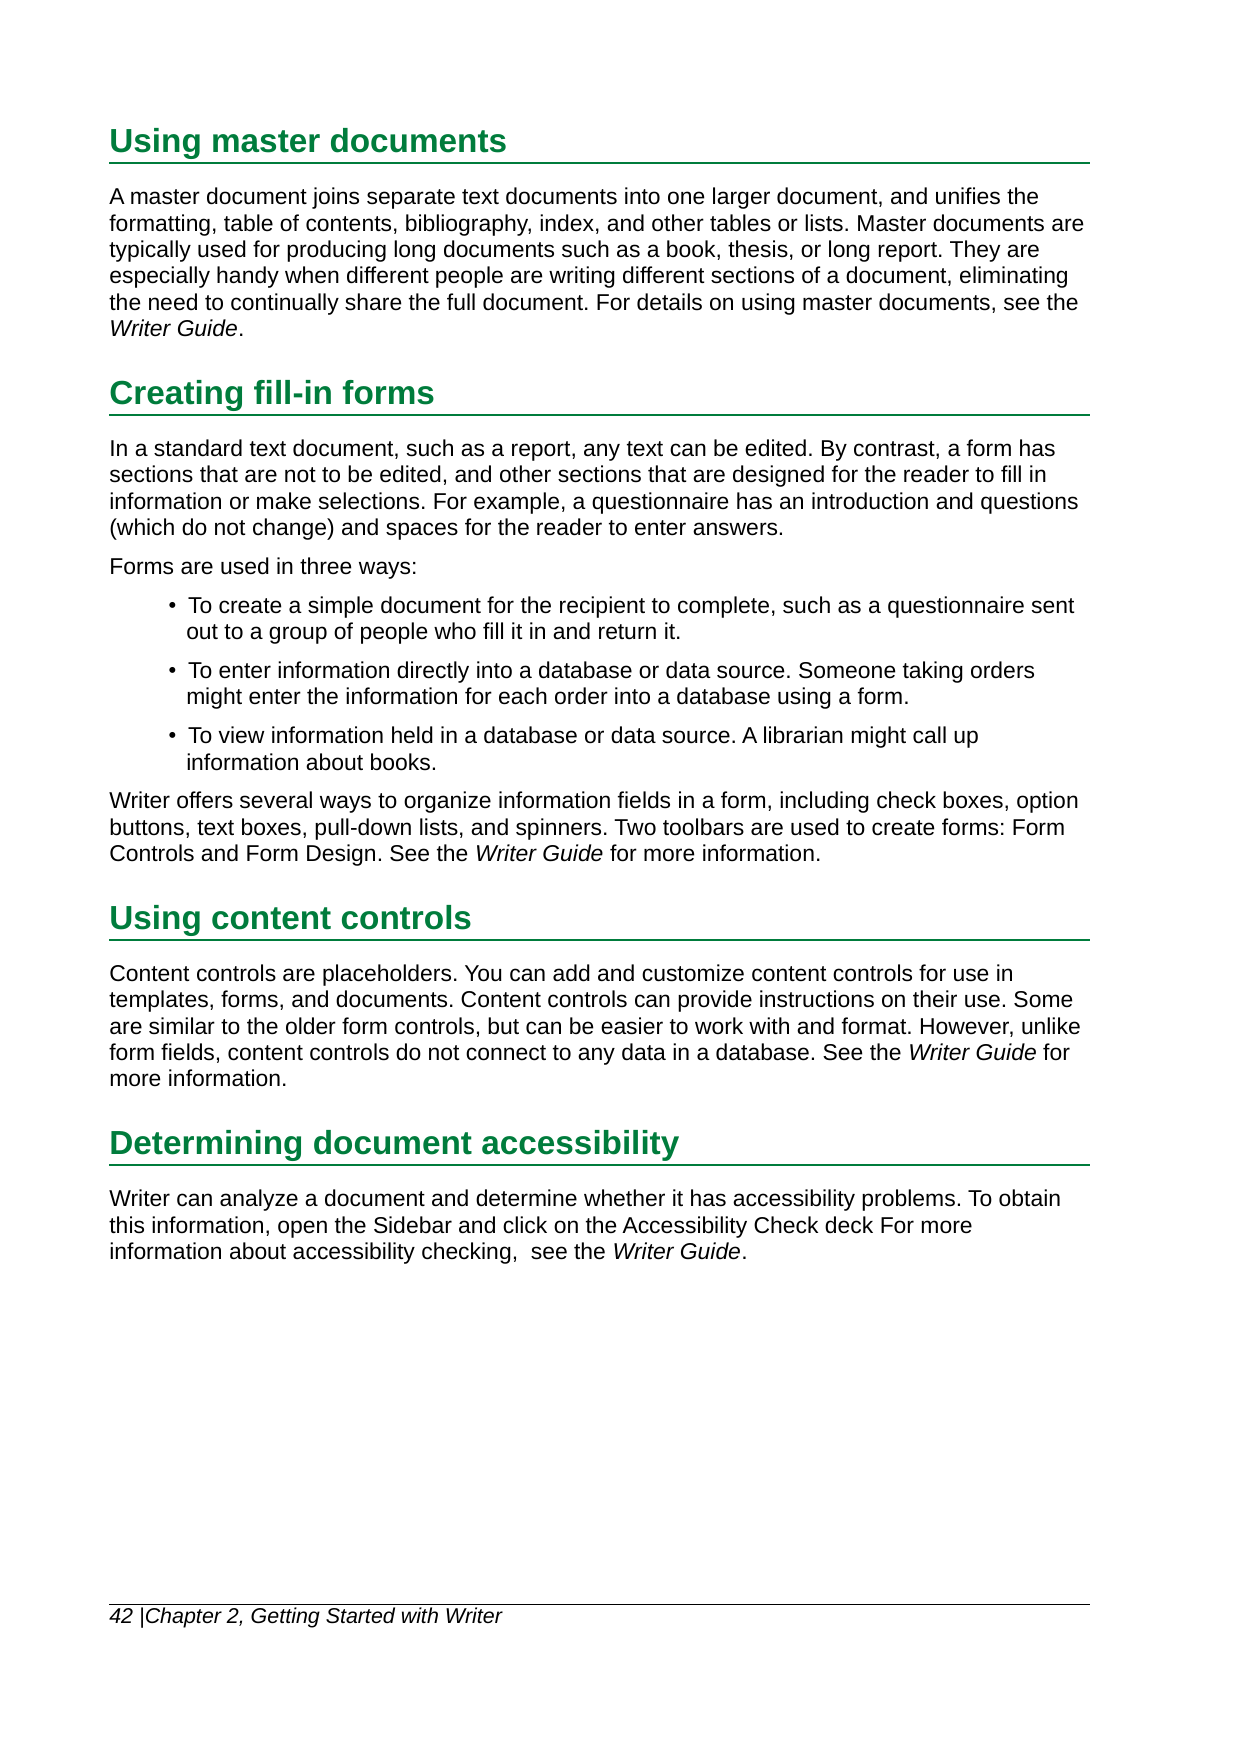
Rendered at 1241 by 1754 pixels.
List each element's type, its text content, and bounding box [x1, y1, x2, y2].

text Writer can analyze a document and determine whether it has accessibility problems. To obtain this information, open the Sidebar and click on the Accessibility Check deck For more information about accessibility checking, see the Writer Guide. [109, 1185, 1090, 1264]
text In a standard text document, such as a report, any text can be edited. By contrast, a form has sections that are not to be edited, and other sections that are designed for the reader to fill in information or make selections. For example, a questionnaire has an introduction and questions (which do not change) and spaces for the reader to enter answers. [109, 435, 1090, 540]
list Forms are used in three ways: [109, 553, 1090, 579]
subtitle Using content controls [109, 898, 1090, 939]
subtitle Using master documents [109, 121, 1090, 162]
subtitle Determining document accessibility [109, 1123, 1090, 1164]
list To view information held in a database or data source. A librarian might call up information about books. [168, 722, 1090, 775]
text Content controls are placeholders. You can add and customize content controls for use in templates, forms, and documents. Content controls can provide instructions on their use. Some are similar to the older form controls, but can be easier to work with and format. However, unlike form fields, content controls do not connect to any data in a database. See the Writer Guide for more information. [109, 960, 1090, 1092]
list To enter information directly into a database or data source. Someone taking orders might enter the information for each order into a database using a form. [168, 657, 1090, 710]
text A master document joins separate text documents into one larger document, and unifies the formatting, table of contents, bibliography, index, and other tables or lists. Master documents are typically used for producing long documents such as a book, thesis, or long report. They are especially handy when different people are writing different sections of a document, eliminating the need to continually share the full document. For details on using master documents, see the Writer Guide. [109, 183, 1090, 341]
text Writer offers several ways to organize information fields in a form, including check boxes, option buttons, text boxes, pull-down lists, and spinners. Two toolbars are used to create forms: Form Controls and Form Design. See the Writer Guide for more information. [109, 787, 1090, 866]
subtitle Creating fill-in forms [109, 373, 1090, 414]
list To create a simple document for the recipient to complete, such as a questionnaire sent out to a group of people who fill it in and return it. [168, 592, 1090, 644]
